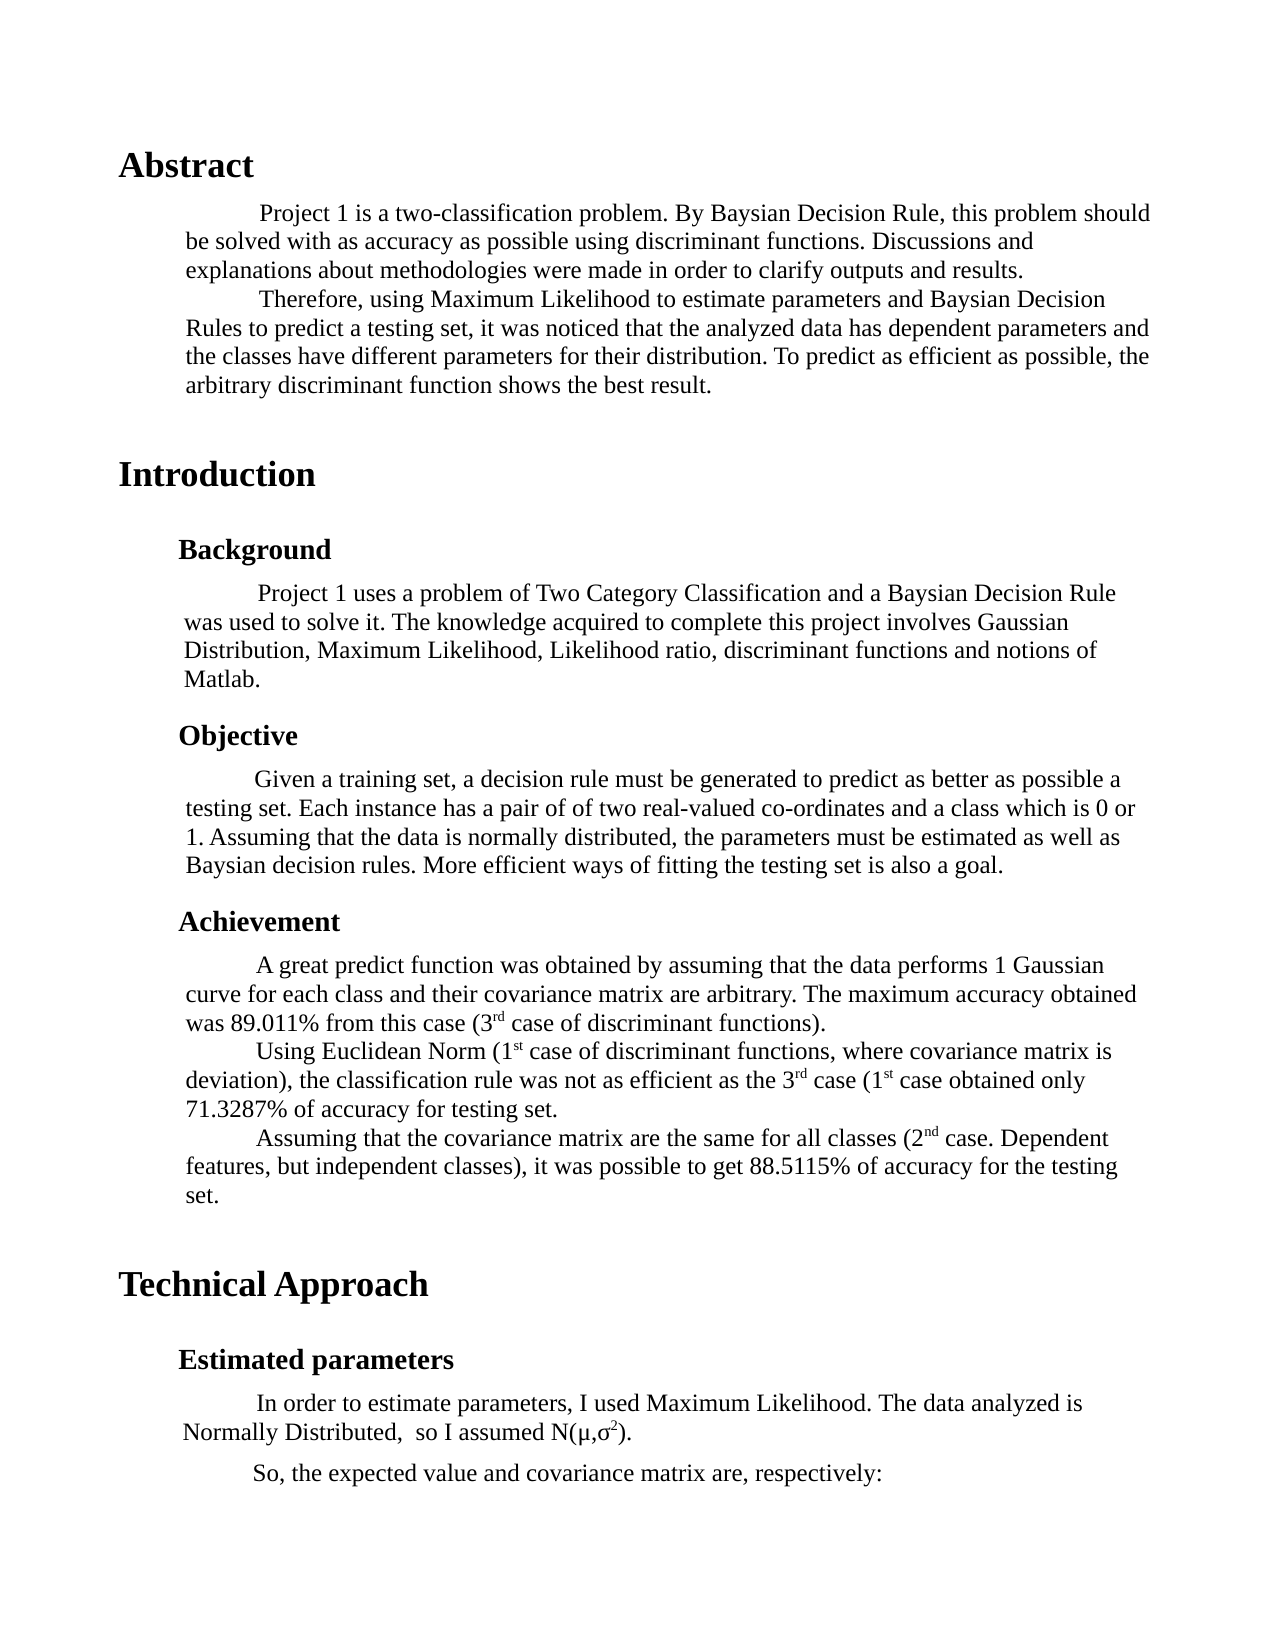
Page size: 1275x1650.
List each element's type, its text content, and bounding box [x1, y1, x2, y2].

text Given a training set, a decision rule must be generated to predict as better as possible a testing set. Each instance has a pair of of two real-valued co-ordinates and a class which is 0 or 1. Assuming that the data is normally distributed, the parameters must be estimated as well as Baysian decision rules. More efficient ways of fitting the testing set is also a goal. [185, 764, 1157, 879]
subtitle Background [118, 532, 1157, 566]
text Therefore, using Maximum Likelihood to estimate parameters and Baysian Decision Rules to predict a testing set, it was noticed that the analyzed data has dependent parameters and the classes have different parameters for their distribution. To predict as efficient as possible, the arbitrary discriminant function shows the best result. [185, 284, 1157, 399]
text Project 1 is a two-classification problem. By Baysian Decision Rule, this problem should be solved with as accuracy as possible using discriminant functions. Discussions and explanations about methodologies were made in order to clarify outputs and results. [185, 198, 1157, 284]
subtitle Introduction [118, 453, 1157, 494]
text In order to estimate parameters, I used Maximum Likelihood. The data analyzed is Normally Distributed, so I assumed N(μ,σ2). [182, 1388, 1157, 1446]
subtitle Abstract [118, 143, 1157, 185]
text Using Euclidean Norm (1st case of discriminant functions, where covariance matrix is deviation), the classification rule was not as efficient as the 3rd case (1st case obtained only 71.3287% of accuracy for testing set. [185, 1036, 1157, 1123]
text Project 1 uses a problem of Two Category Classification and a Baysian Decision Rule was used to solve it. The knowledge acquired to complete this project involves Gaussian Distribution, Maximum Likelihood, Likelihood ratio, discriminant functions and notions of Matlab. [184, 578, 1157, 693]
text So, the expected value and covariance matrix are, respectively: [182, 1458, 1157, 1487]
text Assuming that the covariance matrix are the same for all classes (2nd case. Dependent features, but independent classes), it was possible to get 88.5115% of accuracy for the testing set. [185, 1123, 1157, 1209]
subtitle Technical Approach [118, 1263, 1157, 1305]
subtitle Estimated parameters [118, 1342, 1157, 1376]
subtitle Objective [118, 718, 1157, 752]
text A great predict function was obtained by assuming that the data performs 1 Gaussian curve for each class and their covariance matrix are arbitrary. The maximum accuracy obtained was 89.011% from this case (3rd case of discriminant functions). [185, 950, 1157, 1036]
subtitle Achievement [118, 904, 1157, 938]
